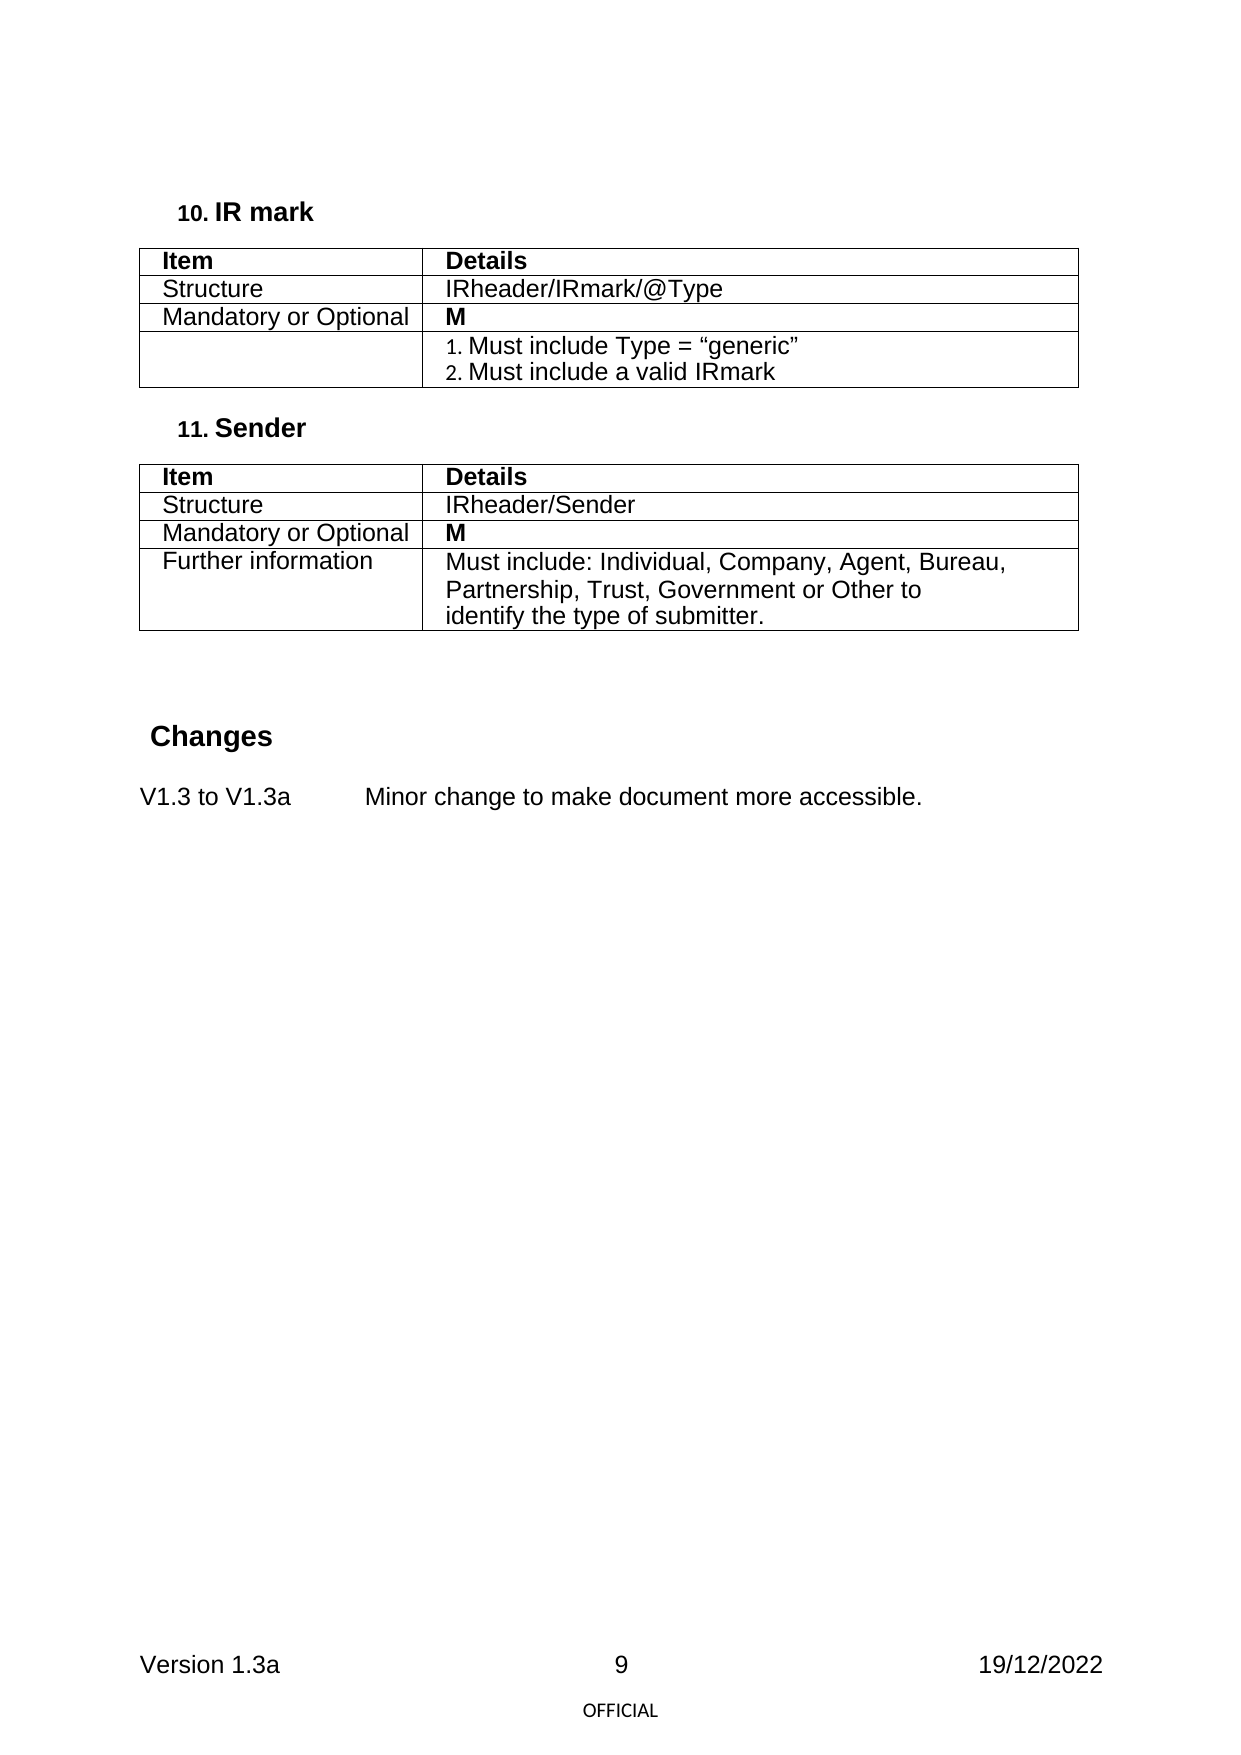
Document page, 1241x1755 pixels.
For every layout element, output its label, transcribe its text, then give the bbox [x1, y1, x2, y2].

subtitle Sender [177, 412, 1103, 443]
table_header Item [140, 249, 422, 275]
table_header Details [423, 465, 1078, 492]
table_cell M [423, 304, 1078, 331]
table_cell Must include: Individual, Company, Agent, Bureau, Partnership, Trust, Government or Other to identify the type of submitter. [423, 549, 1078, 630]
table_cell Mandatory or Optional [140, 304, 422, 331]
table_cell Must include Type = “generic” Must include a valid IRmark [423, 332, 1078, 387]
text V1.3 to V1.3a Minor change to make document more accessible. [139, 782, 1103, 810]
table_cell M [423, 521, 1078, 547]
table_cell Structure [140, 493, 422, 519]
table_header Item [140, 465, 422, 492]
table_header Details [423, 249, 1078, 275]
table_cell Structure [140, 276, 422, 303]
table_cell IRheader/IRmark/@Type [423, 276, 1078, 303]
table_cell Mandatory or Optional [140, 521, 422, 547]
subtitle Changes [150, 719, 1103, 753]
table_cell [140, 332, 422, 387]
subtitle IR mark [177, 196, 1103, 227]
table_cell IRheader/Sender [423, 493, 1078, 519]
table_cell Further information [140, 549, 422, 630]
